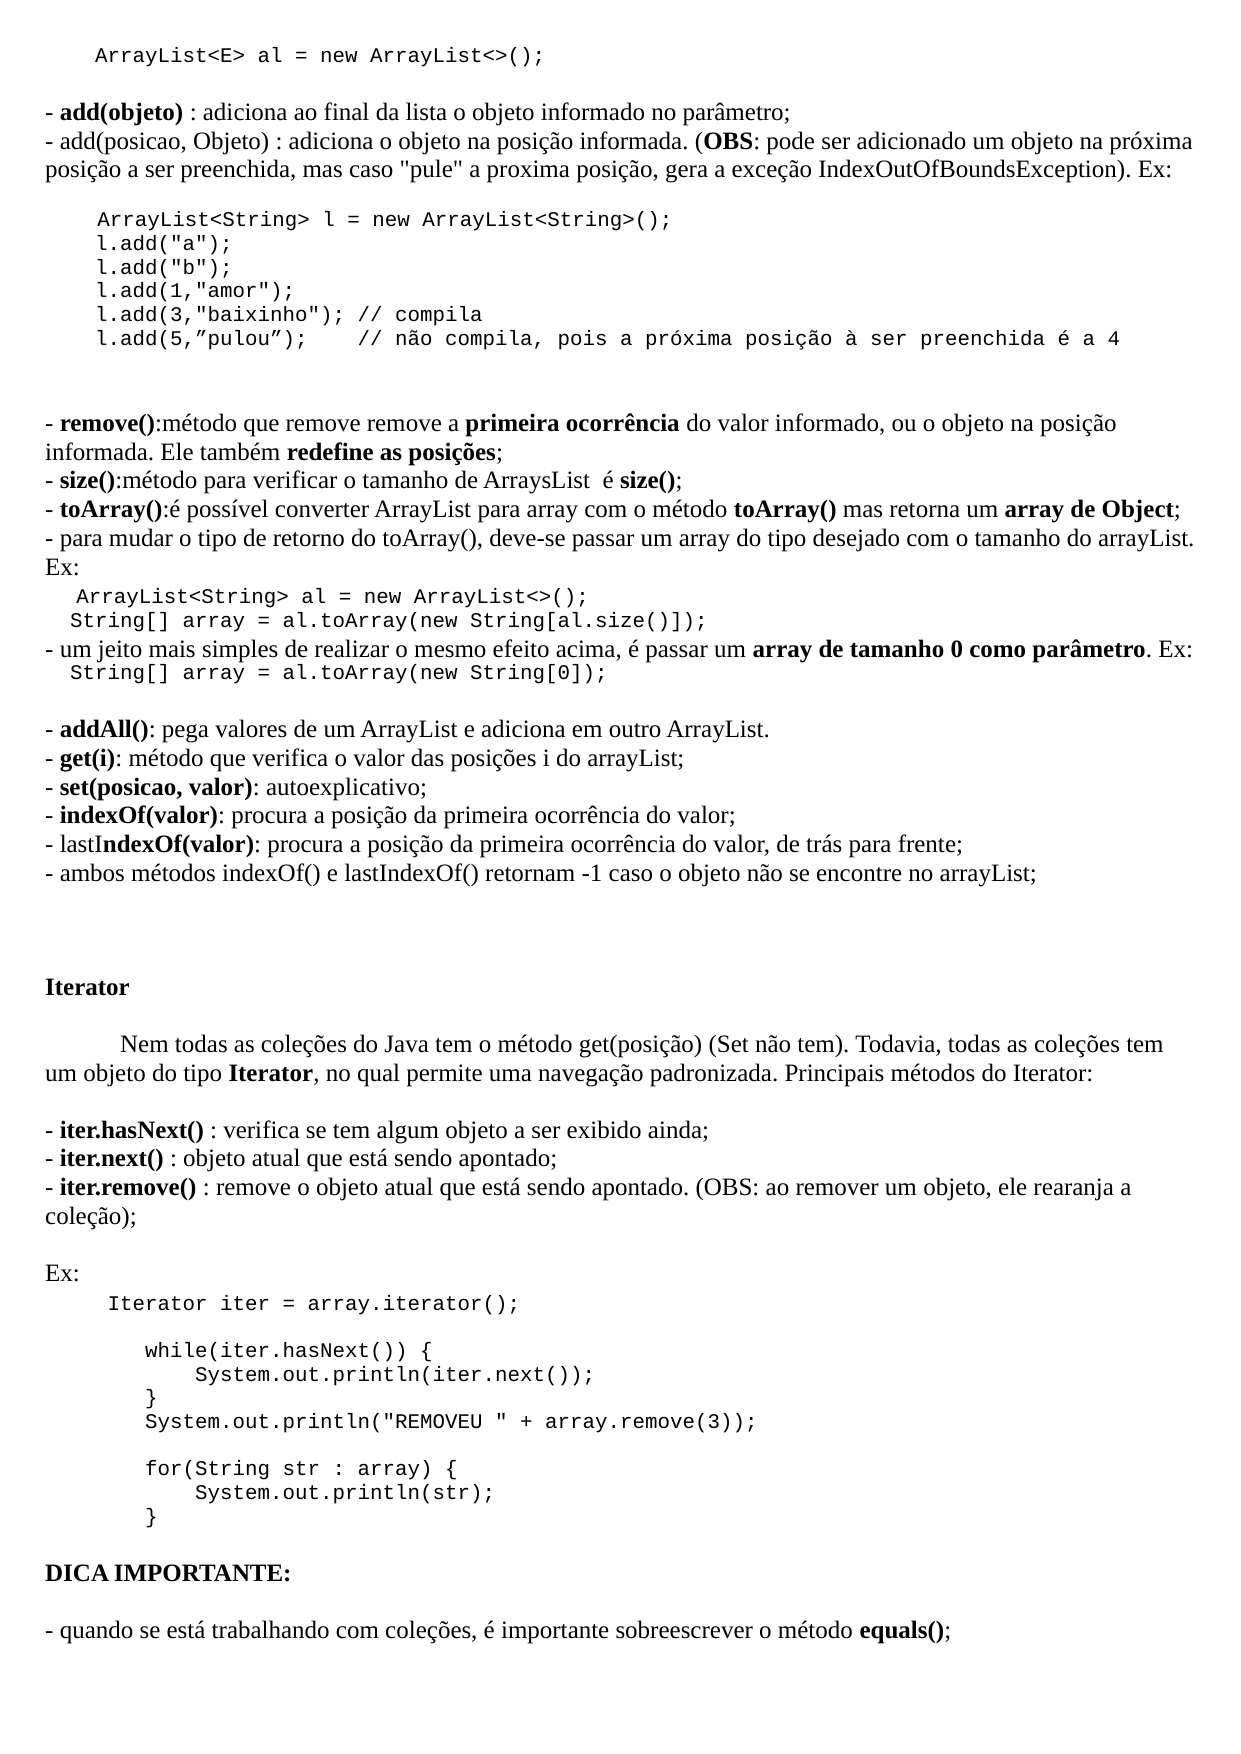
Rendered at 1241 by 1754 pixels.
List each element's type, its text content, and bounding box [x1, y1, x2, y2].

text l.add(5,”pulou”); // não compila, pois a próxima posição à ser preenchida é a 4 [45, 328, 1196, 351]
text - size():método para verificar o tamanho de ArraysList é size(); [45, 465, 1196, 494]
text - um jeito mais simples de realizar o mesmo efeito acima, é passar um array de tamanho 0 como parâmetro. Ex: [45, 634, 1196, 662]
text - lastIndexOf(valor): procura a posição da primeira ocorrência do valor, de trás para frente; [45, 829, 1196, 858]
text - remove():método que remove remove a primeira ocorrência do valor informado, ou o objeto na posição informada. Ele também redefine as posições; [45, 408, 1196, 465]
text } [45, 1387, 1196, 1411]
text - iter.hasNext() : verifica se tem algum objeto a ser exibido ainda; [45, 1115, 1196, 1143]
text ArrayList<E> al = new ArrayList<>(); [45, 45, 1196, 69]
text Iterator [45, 972, 1196, 1001]
text - addAll(): pega valores de um ArrayList e adiciona em outro ArrayList. [45, 714, 1196, 743]
text ArrayList<String> al = new ArrayList<>(); [45, 580, 1196, 610]
text System.out.println("REMOVEU " + array.remove(3)); [45, 1411, 1196, 1435]
text - iter.next() : objeto atual que está sendo apontado; [45, 1143, 1196, 1172]
text - indexOf(valor): procura a posição da primeira ocorrência do valor; [45, 801, 1196, 829]
text Iterator iter = array.iterator(); [45, 1287, 1196, 1316]
text - iter.remove() : remove o objeto atual que está sendo apontado. (OBS: ao remover um objeto, ele rearanja a coleção); [45, 1172, 1196, 1230]
text - get(i): método que verifica o valor das posições i do arrayList; [45, 743, 1196, 772]
text System.out.println(str); [45, 1482, 1196, 1506]
text - set(posicao, valor): autoexplicativo; [45, 772, 1196, 801]
text for(String str : array) { [45, 1458, 1196, 1482]
text - quando se está trabalhando com coleções, é importante sobreescrever o método equals(); [45, 1615, 1196, 1643]
text ArrayList<String> l = new ArrayList<String>(); [45, 207, 1196, 233]
text l.add(1,"amor"); [45, 280, 1196, 304]
text - toArray():é possível converter ArrayList para array com o método toArray() mas retorna um array de Object; [45, 494, 1196, 523]
text String[] array = al.toArray(new String[0]); [45, 662, 1196, 686]
text Ex: [45, 1258, 1196, 1287]
text Nem todas as coleções do Java tem o método get(posição) (Set não tem). Todavia, todas as coleções tem um objeto do tipo Iterator, no qual permite uma navegação padronizada. Principais métodos do Iterator: [45, 1029, 1196, 1086]
text l.add(3,"baixinho"); // compila [45, 304, 1196, 328]
text - add(posicao, Objeto) : adiciona o objeto na posição informada. (OBS: pode ser adicionado um objeto na próxima posição a ser preenchida, mas caso "pule" a proxima posição, gera a exceção IndexOutOfBoundsException). Ex: [45, 126, 1196, 183]
text - ambos métodos indexOf() e lastIndexOf() retornam -1 caso o objeto não se encontre no arrayList; [45, 858, 1196, 887]
text System.out.println(iter.next()); [45, 1364, 1196, 1387]
text String[] array = al.toArray(new String[al.size()]); [45, 610, 1196, 634]
text - para mudar o tipo de retorno do toArray(), deve-se passar um array do tipo desejado com o tamanho do arrayList. Ex: [45, 523, 1196, 580]
text while(iter.hasNext()) { [45, 1340, 1196, 1364]
text - add(objeto) : adiciona ao final da lista o objeto informado no parâmetro; [45, 97, 1196, 126]
text } [45, 1506, 1196, 1529]
text l.add("a"); [45, 233, 1196, 257]
text l.add("b"); [45, 257, 1196, 280]
text DICA IMPORTANTE: [45, 1558, 1196, 1586]
